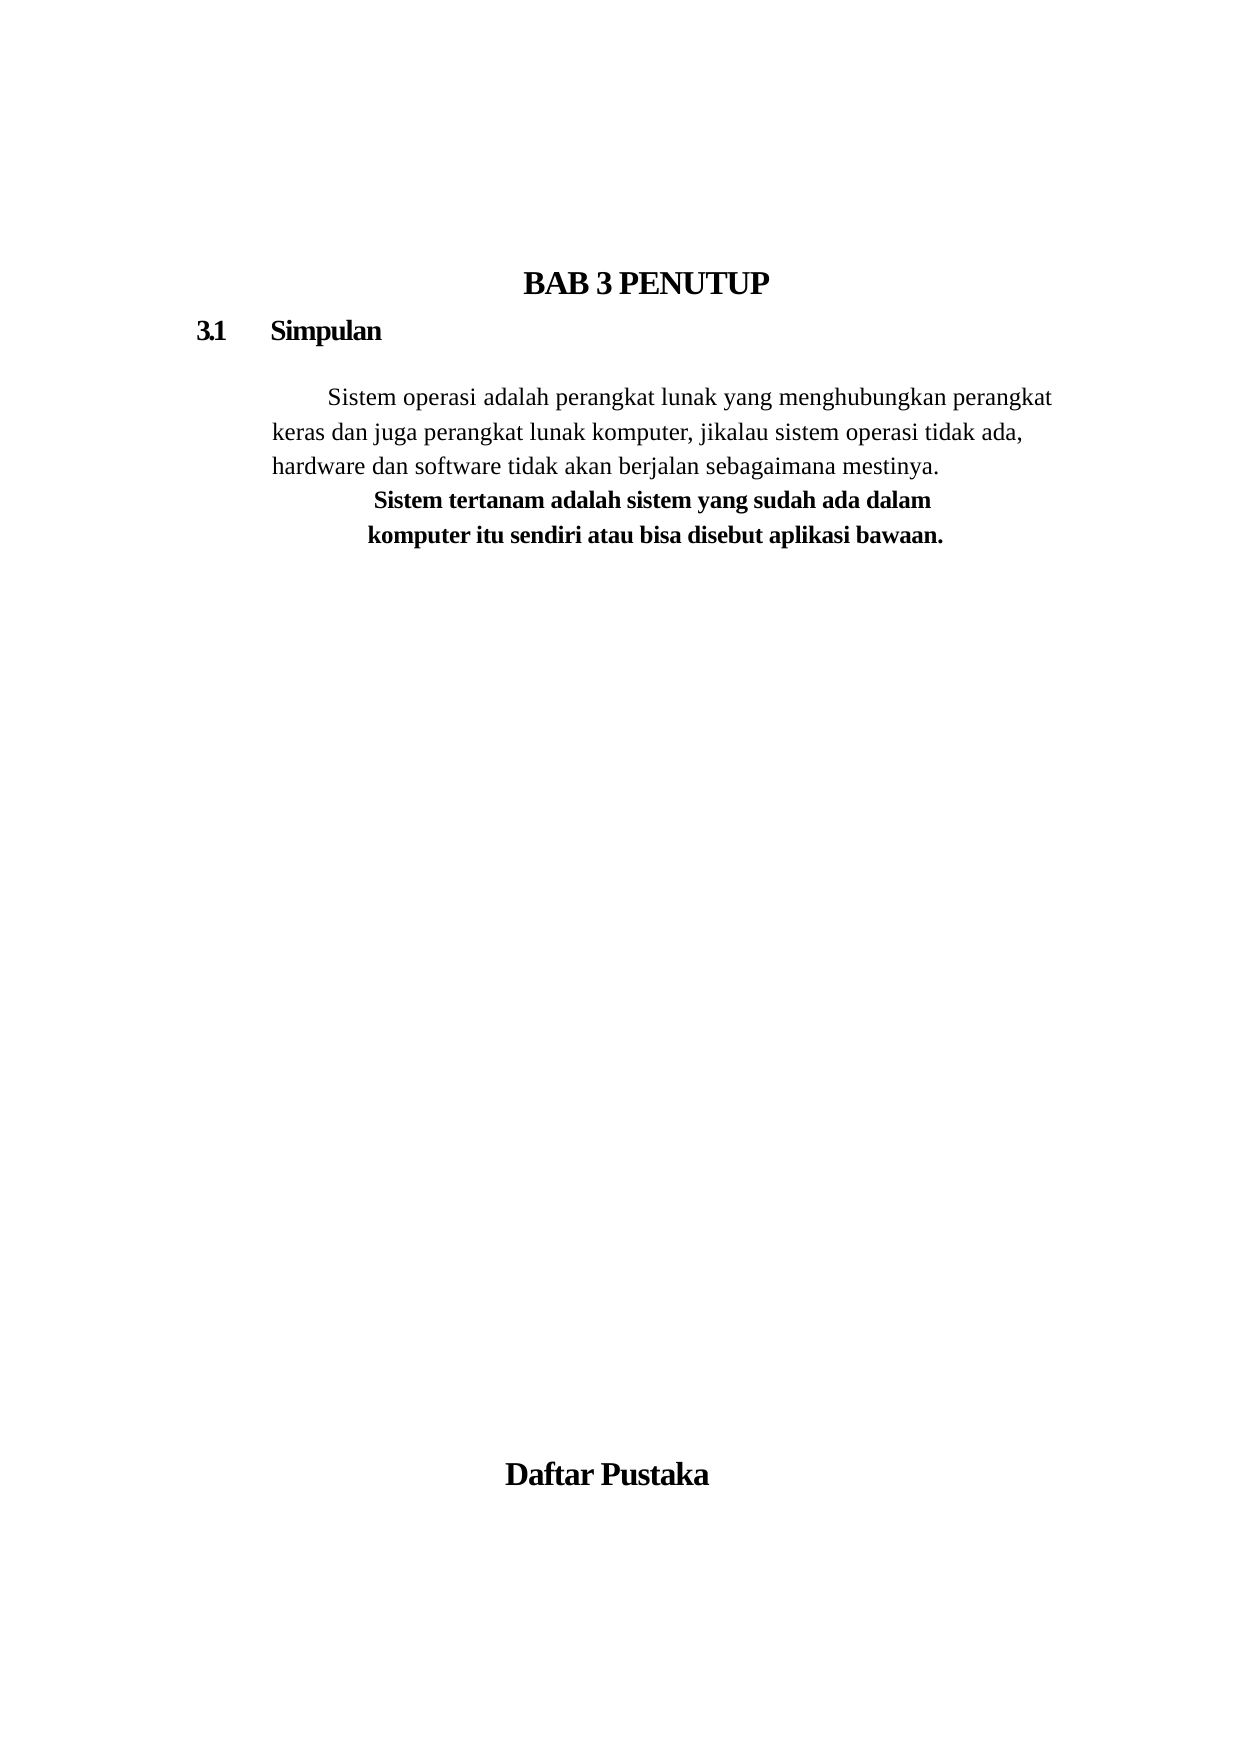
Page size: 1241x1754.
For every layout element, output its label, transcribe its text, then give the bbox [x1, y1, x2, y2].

text Sistem operasi adalah perangkat lunak yang menghubungkan perangkat keras dan juga perangkat lunak komputer, jikalau sistem operasi tidak ada, hardware dan software tidak akan berjalan sebagaimana mestinya. [272, 378, 1092, 481]
text 3.1 Simpulan [196, 303, 459, 349]
text komputer itu sendiri atau bisa disebut aplikasi bawaan. [272, 516, 983, 550]
text Sistem tertanam adalah sistem yang sudah ada dalam [272, 481, 983, 516]
text BAB 3 PENUTUP [196, 259, 814, 303]
text Daftar Pustaka [197, 1449, 828, 1494]
